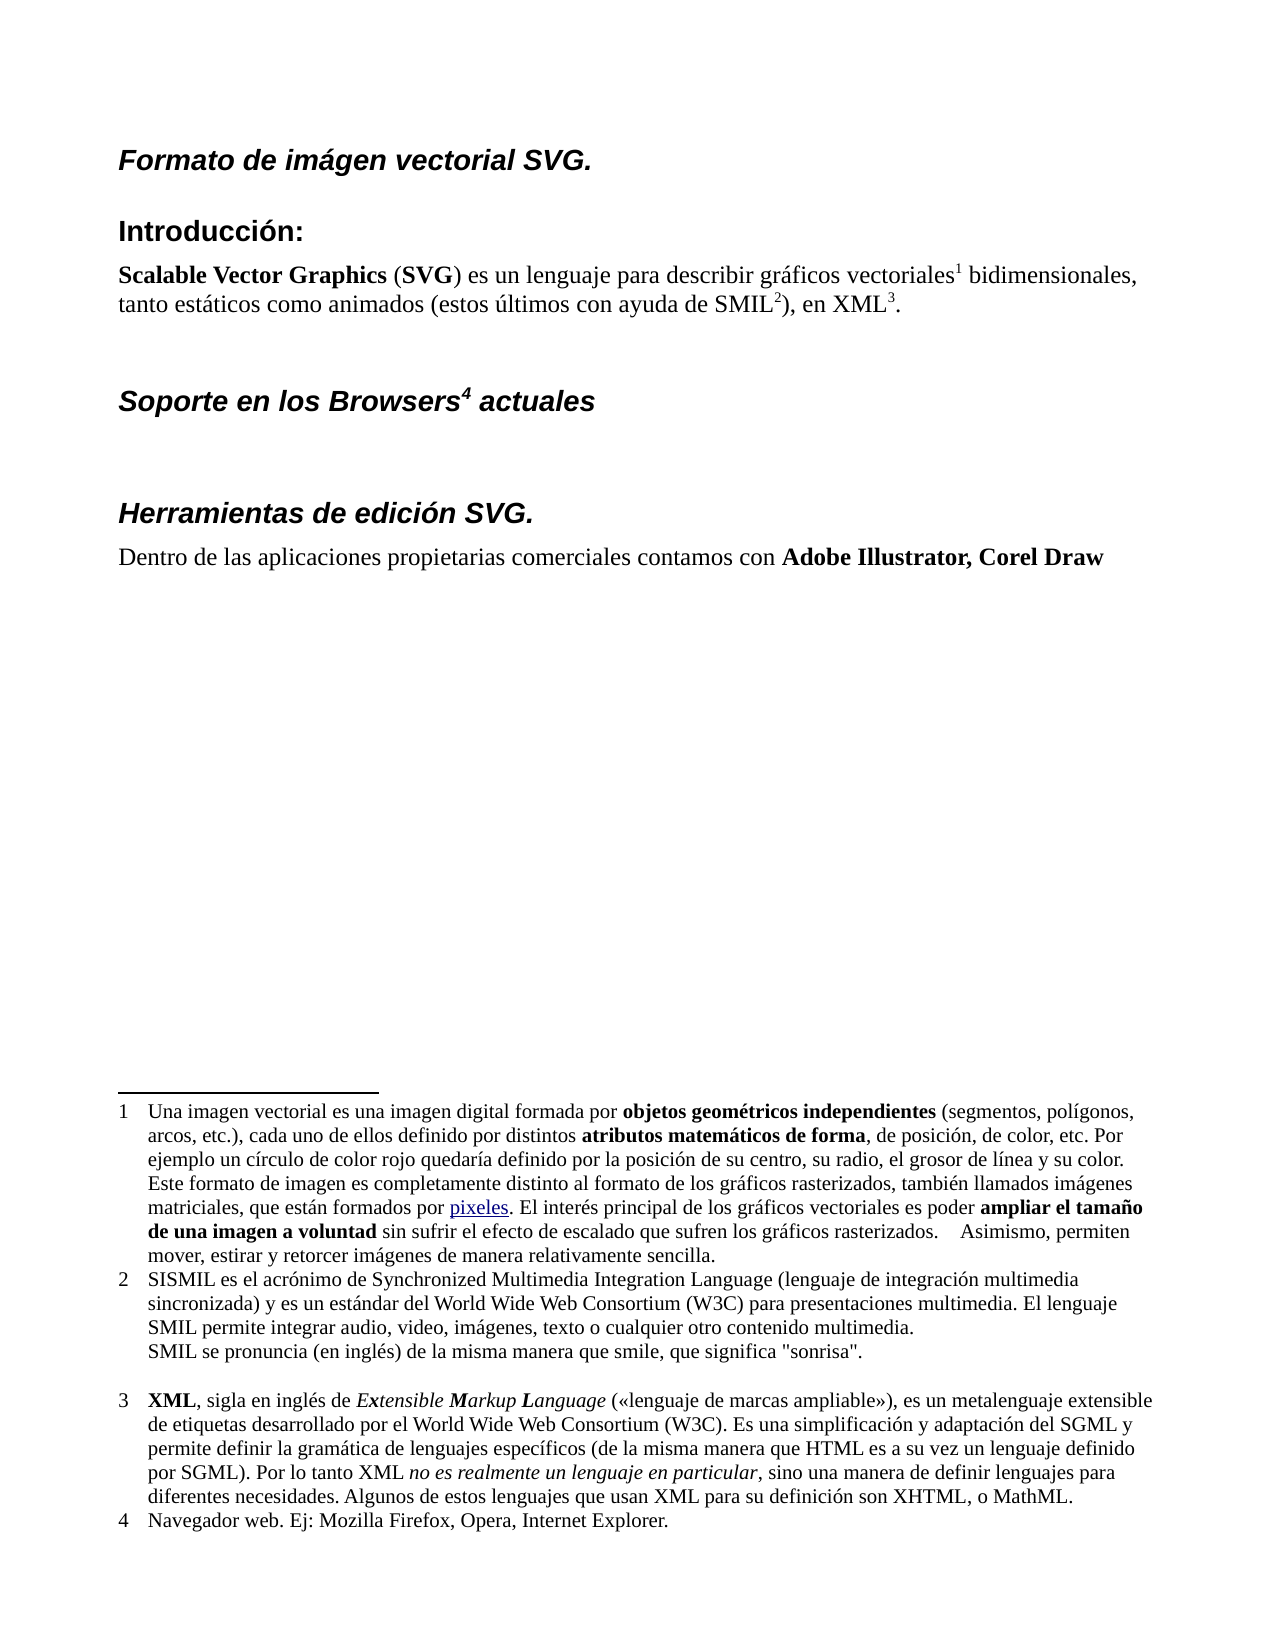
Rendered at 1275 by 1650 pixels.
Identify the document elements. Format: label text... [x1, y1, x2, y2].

subtitle Introducción: [118, 214, 1157, 248]
text Scalable Vector Graphics (SVG) es un lenguaje para describir gráficos vectoriales bidimensionales, tanto estáticos como animados (estos últimos con ayuda de SMIL), en XML. [118, 260, 1157, 318]
text Una imagen vectorial es una imagen digital formada por objetos geométricos independientes (segmentos, polígonos, arcos, etc.), cada uno de ellos definido por distintos atributos matemáticos de forma, de posición, de color, etc. Por ejemplo un círculo de color rojo quedaría definido por la posición de su centro, su radio, el grosor de línea y su color. Este formato de imagen es completamente distinto al formato de los gráficos rasterizados, también llamados imágenes matriciales, que están formados por pixeles. El interés principal de los gráficos vectoriales es poder ampliar el tamaño de una imagen a voluntad sin sufrir el efecto de escalado que sufren los gráficos rasterizados. Asimismo, permiten mover, estirar y retorcer imágenes de manera relativamente sencilla. [118, 1099, 1157, 1267]
text SISMIL es el acrónimo de Synchronized Multimedia Integration Language (lenguaje de integración multimedia sincronizada) y es un estándar del World Wide Web Consortium (W3C) para presentaciones multimedia. El lenguaje SMIL permite integrar audio, video, imágenes, texto o cualquier otro contenido multimedia. SMIL se pronuncia (en inglés) de la misma manera que smile, que significa "sonrisa". [118, 1267, 1157, 1363]
subtitle Herramientas de edición SVG. [118, 496, 1157, 530]
subtitle Formato de imágen vectorial SVG. [118, 143, 1157, 177]
text Navegador web. Ej: Mozilla Firefox, Opera, Internet Explorer. [118, 1508, 1157, 1532]
text Dentro de las aplicaciones propietarias comerciales contamos con Adobe Illustrator, Corel Draw [118, 542, 1157, 571]
text XML, sigla en inglés de Extensible Markup Language («lenguaje de marcas ampliable»), es un metalenguaje extensible de etiquetas desarrollado por el World Wide Web Consortium (W3C). Es una simplificación y adaptación del SGML y permite definir la gramática de lenguajes específicos (de la misma manera que HTML es a su vez un lenguaje definido por SGML). Por lo tanto XML no es realmente un lenguaje en particular, sino una manera de definir lenguajes para diferentes necesidades. Algunos de estos lenguajes que usan XML para su definición son XHTML, o MathML. [118, 1387, 1157, 1508]
subtitle Soporte en los Browsers actuales [118, 384, 1157, 417]
